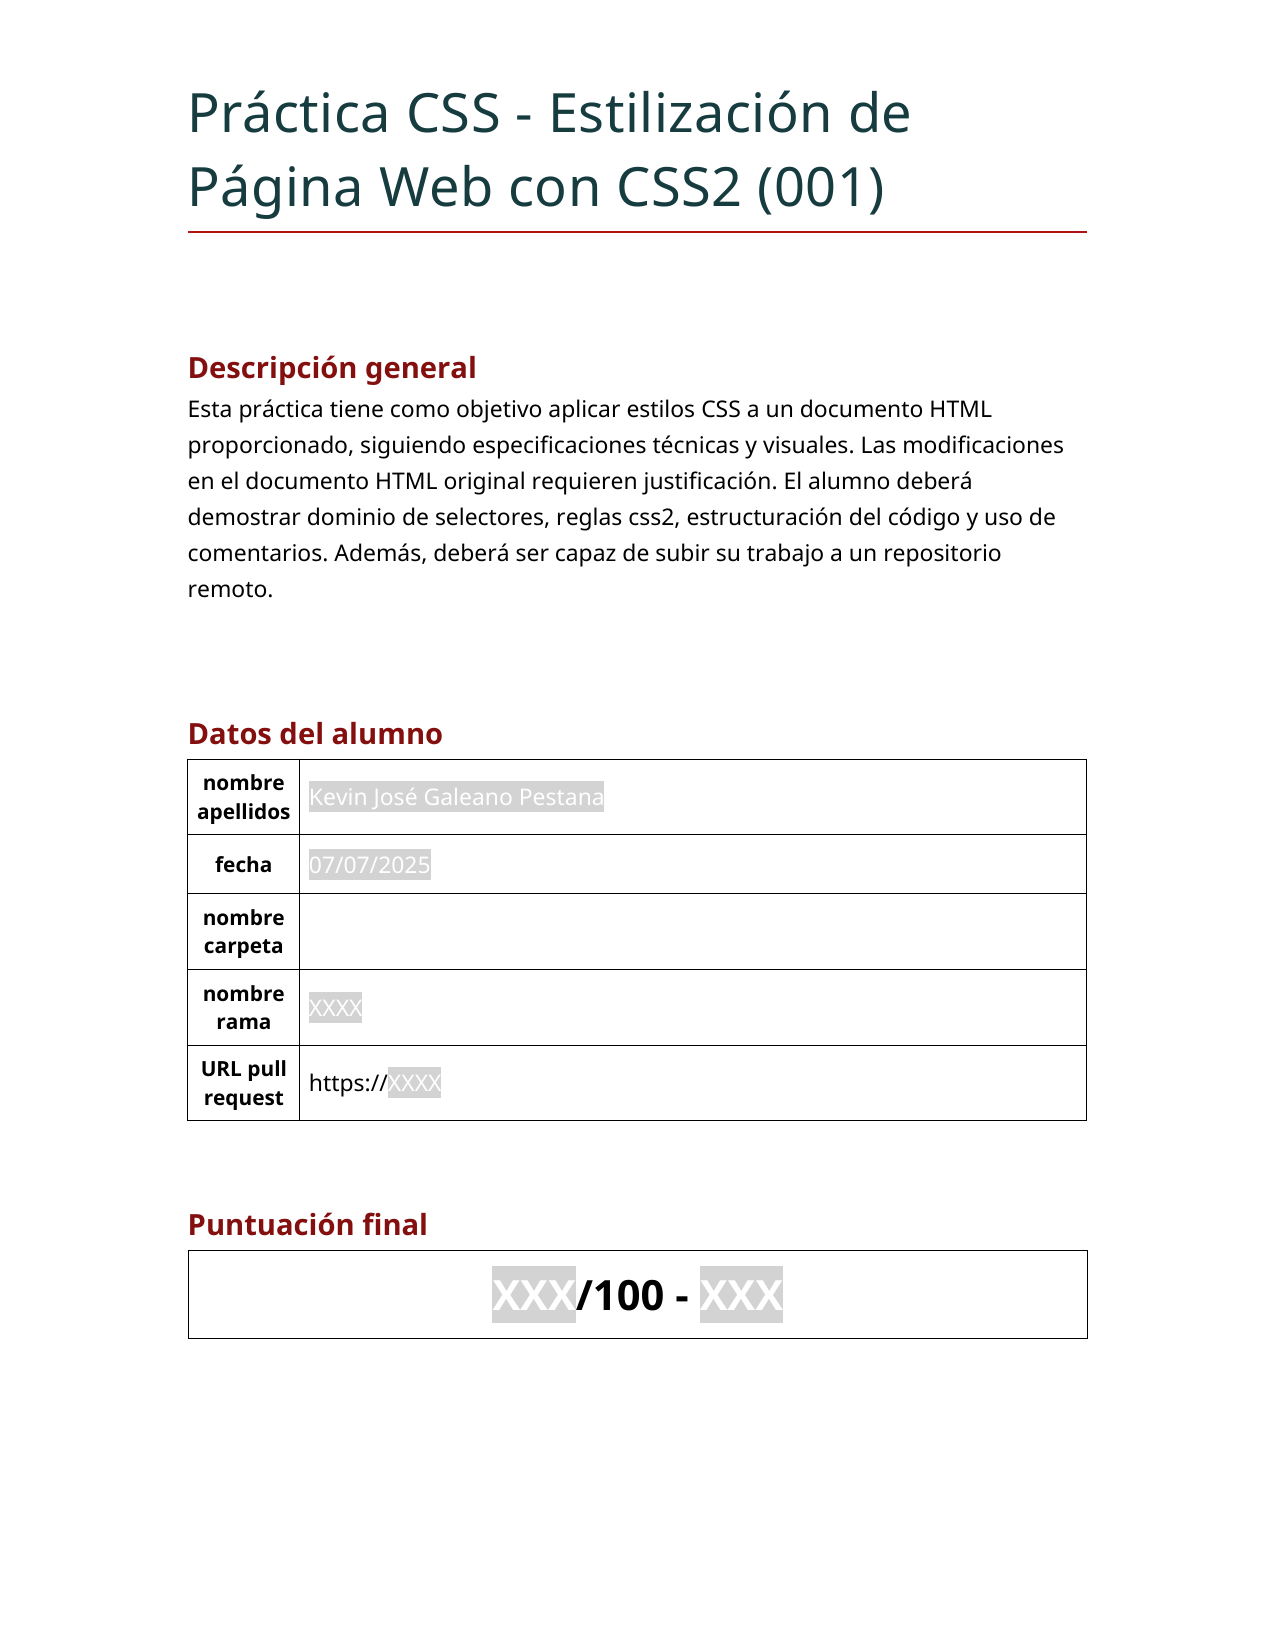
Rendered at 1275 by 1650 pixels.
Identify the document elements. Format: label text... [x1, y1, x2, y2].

table_cell [300, 894, 1086, 969]
subtitle Descripción general [187, 347, 1087, 387]
subtitle Puntuación final [187, 1204, 1087, 1244]
text Práctica CSS - Estilización de Página Web con CSS2 (001) [187, 75, 1087, 233]
table_cell URL pull request [188, 1046, 299, 1120]
table_header Kevin José Galeano Pestana [300, 760, 1086, 834]
table_cell nombre carpeta [188, 894, 299, 969]
table_cell fecha [188, 835, 299, 893]
table_cell nombre rama [188, 970, 299, 1044]
subtitle Datos del alumno [187, 713, 1087, 753]
table_header XXX/100 - XXX [189, 1251, 1087, 1337]
text Esta práctica tiene como objetivo aplicar estilos CSS a un documento HTML proporcionado, siguiendo especificaciones técnicas y visuales. Las modificaciones en el documento HTML original requieren justificación. El alumno deberá demostrar dominio de selectores, reglas css2, estructuración del código y uso de comentarios. Además, deberá ser capaz de subir su trabajo a un repositorio remoto. [187, 393, 1087, 604]
table_cell XXXX [300, 970, 1086, 1044]
table_cell 07/07/2025 [300, 835, 1086, 893]
table_cell https://XXXX [300, 1046, 1086, 1120]
table_header nombre apellidos [188, 760, 299, 834]
